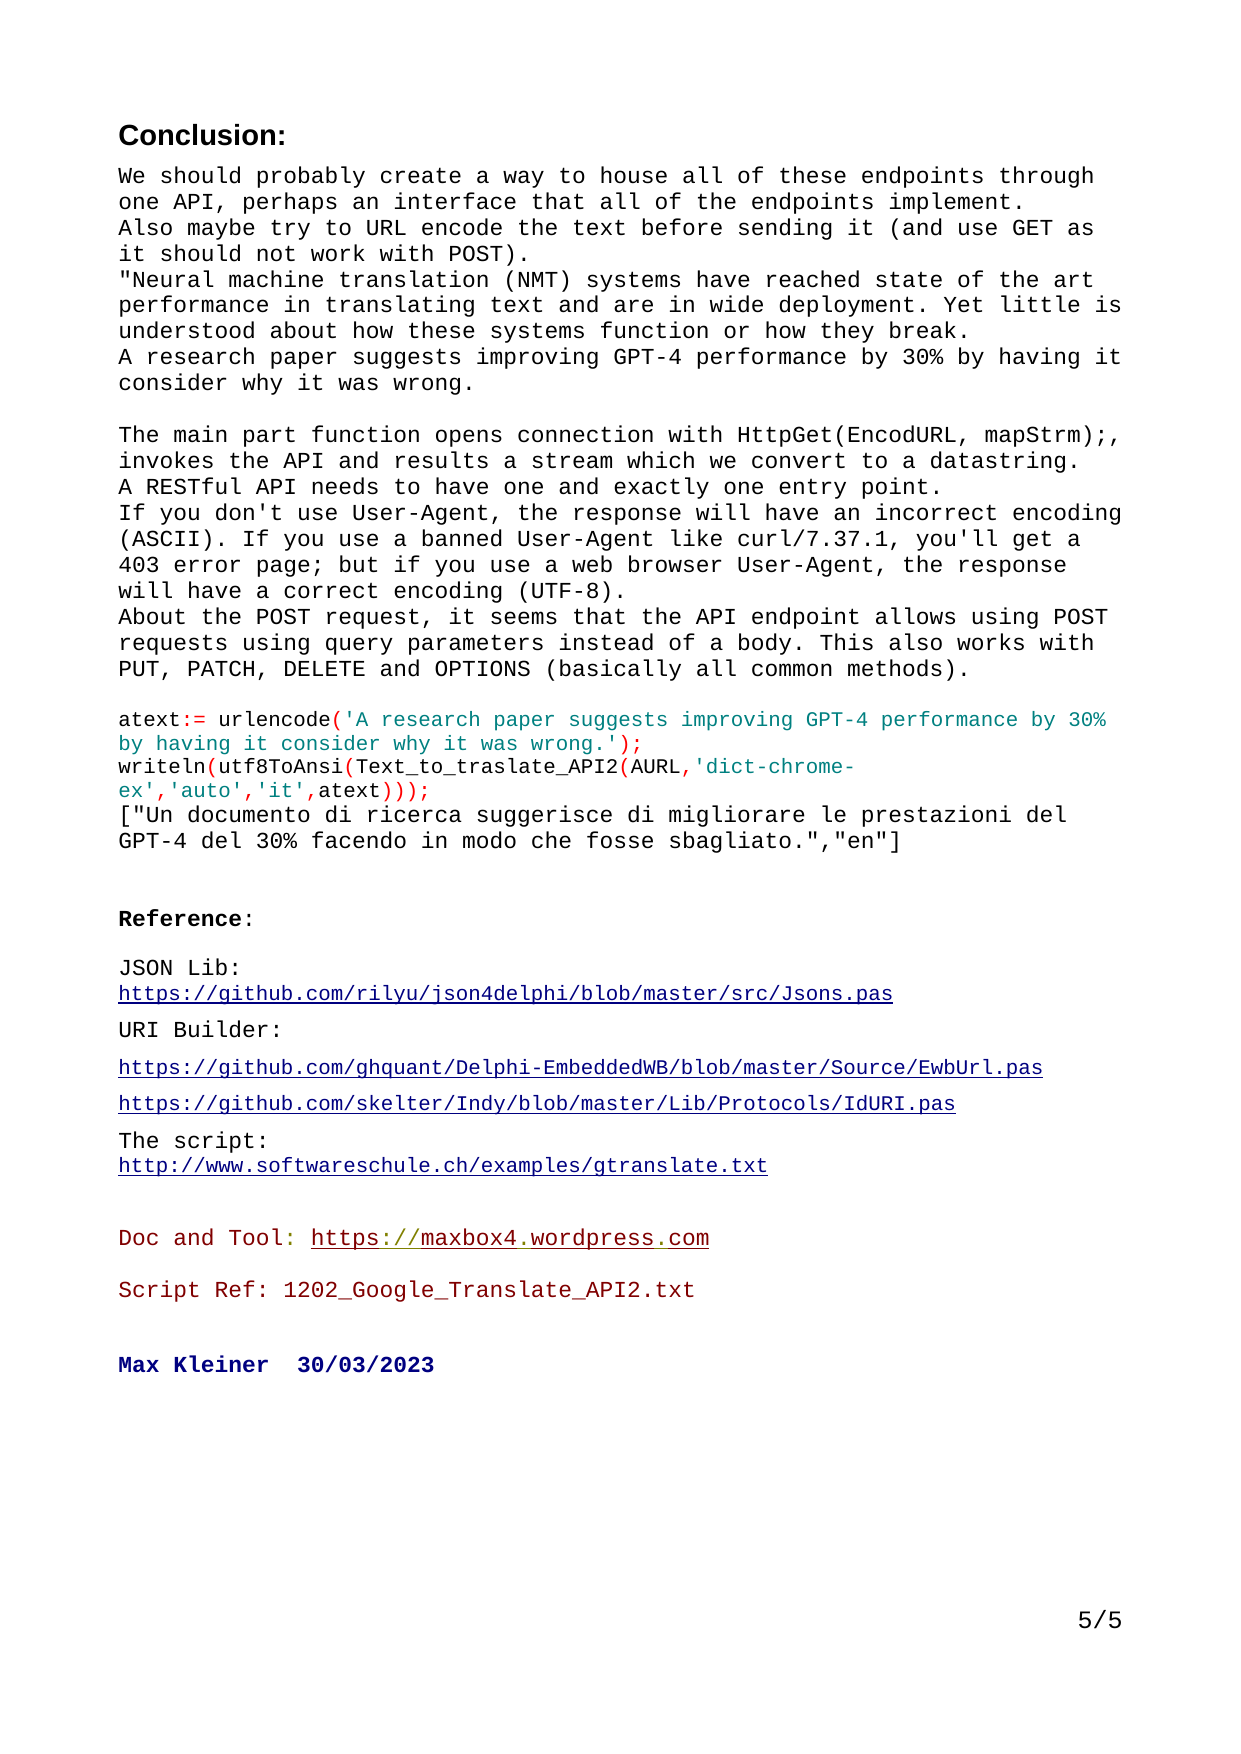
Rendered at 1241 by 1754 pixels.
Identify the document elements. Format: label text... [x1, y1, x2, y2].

text A research paper suggests improving GPT-4 performance by 30% by having it consider why it was wrong. [118, 346, 1122, 398]
text https://github.com/ghquant/Delphi-EmbeddedWB/blob/master/Source/EwbUrl.pas [118, 1057, 1122, 1081]
text writeln(utf8ToAnsi(Text_to_traslate_API2(AURL,'dict-chrome-ex','auto','it',atext))); [118, 756, 1122, 803]
text Max Kleiner 30/03/2023 [118, 1354, 1122, 1380]
text We should probably create a way to house all of these endpoints through one API, perhaps an interface that all of the endpoints implement. [118, 164, 1122, 216]
text Script Ref: 1202_Google_Translate_API2.txt [118, 1278, 1122, 1304]
text https://github.com/skelter/Indy/blob/master/Lib/Protocols/IdURI.pas [118, 1093, 1122, 1117]
subtitle Conclusion: [118, 118, 1122, 152]
text About the POST request, it seems that the API endpoint allows using POST requests using query parameters instead of a body. This also works with PUT, PATCH, DELETE and OPTIONS (basically all common methods). [118, 605, 1122, 683]
text A RESTful API needs to have one and exactly one entry point. [118, 475, 1122, 501]
text The script: [118, 1129, 1122, 1156]
text invokes the API and results a stream which we convert to a datastring. [118, 449, 1122, 475]
text JSON Lib: [118, 957, 1122, 983]
text atext:= urlencode('A research paper suggests improving GPT-4 performance by 30% by having it consider why it was wrong.'); [118, 709, 1122, 756]
text https://github.com/rilyu/json4delphi/blob/master/src/Jsons.pas [118, 983, 1122, 1006]
text If you don't use User-Agent, the response will have an incorrect encoding (ASCII). If you use a banned User-Agent like curl/7.37.1, you'll get a 403 error page; but if you use a web browser User-Agent, the response will have a correct encoding (UTF-8). [118, 501, 1122, 605]
text ["Un documento di ricerca suggerisce di migliorare le prestazioni del GPT-4 del 30% facendo in modo che fosse sbagliato.","en"] [118, 803, 1122, 855]
text Reference: [118, 907, 1122, 933]
text "Neural machine translation (NMT) systems have reached state of the art performance in translating text and are in wide deployment. Yet little is understood about how these systems function or how they break. [118, 268, 1122, 346]
text Also maybe try to URL encode the text before sending it (and use GET as it should not work with POST). [118, 216, 1122, 268]
text The main part function opens connection with HttpGet(EncodURL, mapStrm);, [118, 423, 1122, 449]
text http://www.softwareschule.ch/examples/gtranslate.txt [118, 1156, 1122, 1179]
text URI Builder: [118, 1019, 1122, 1045]
text Doc and Tool: https://maxbox4.wordpress.com [118, 1226, 1122, 1252]
